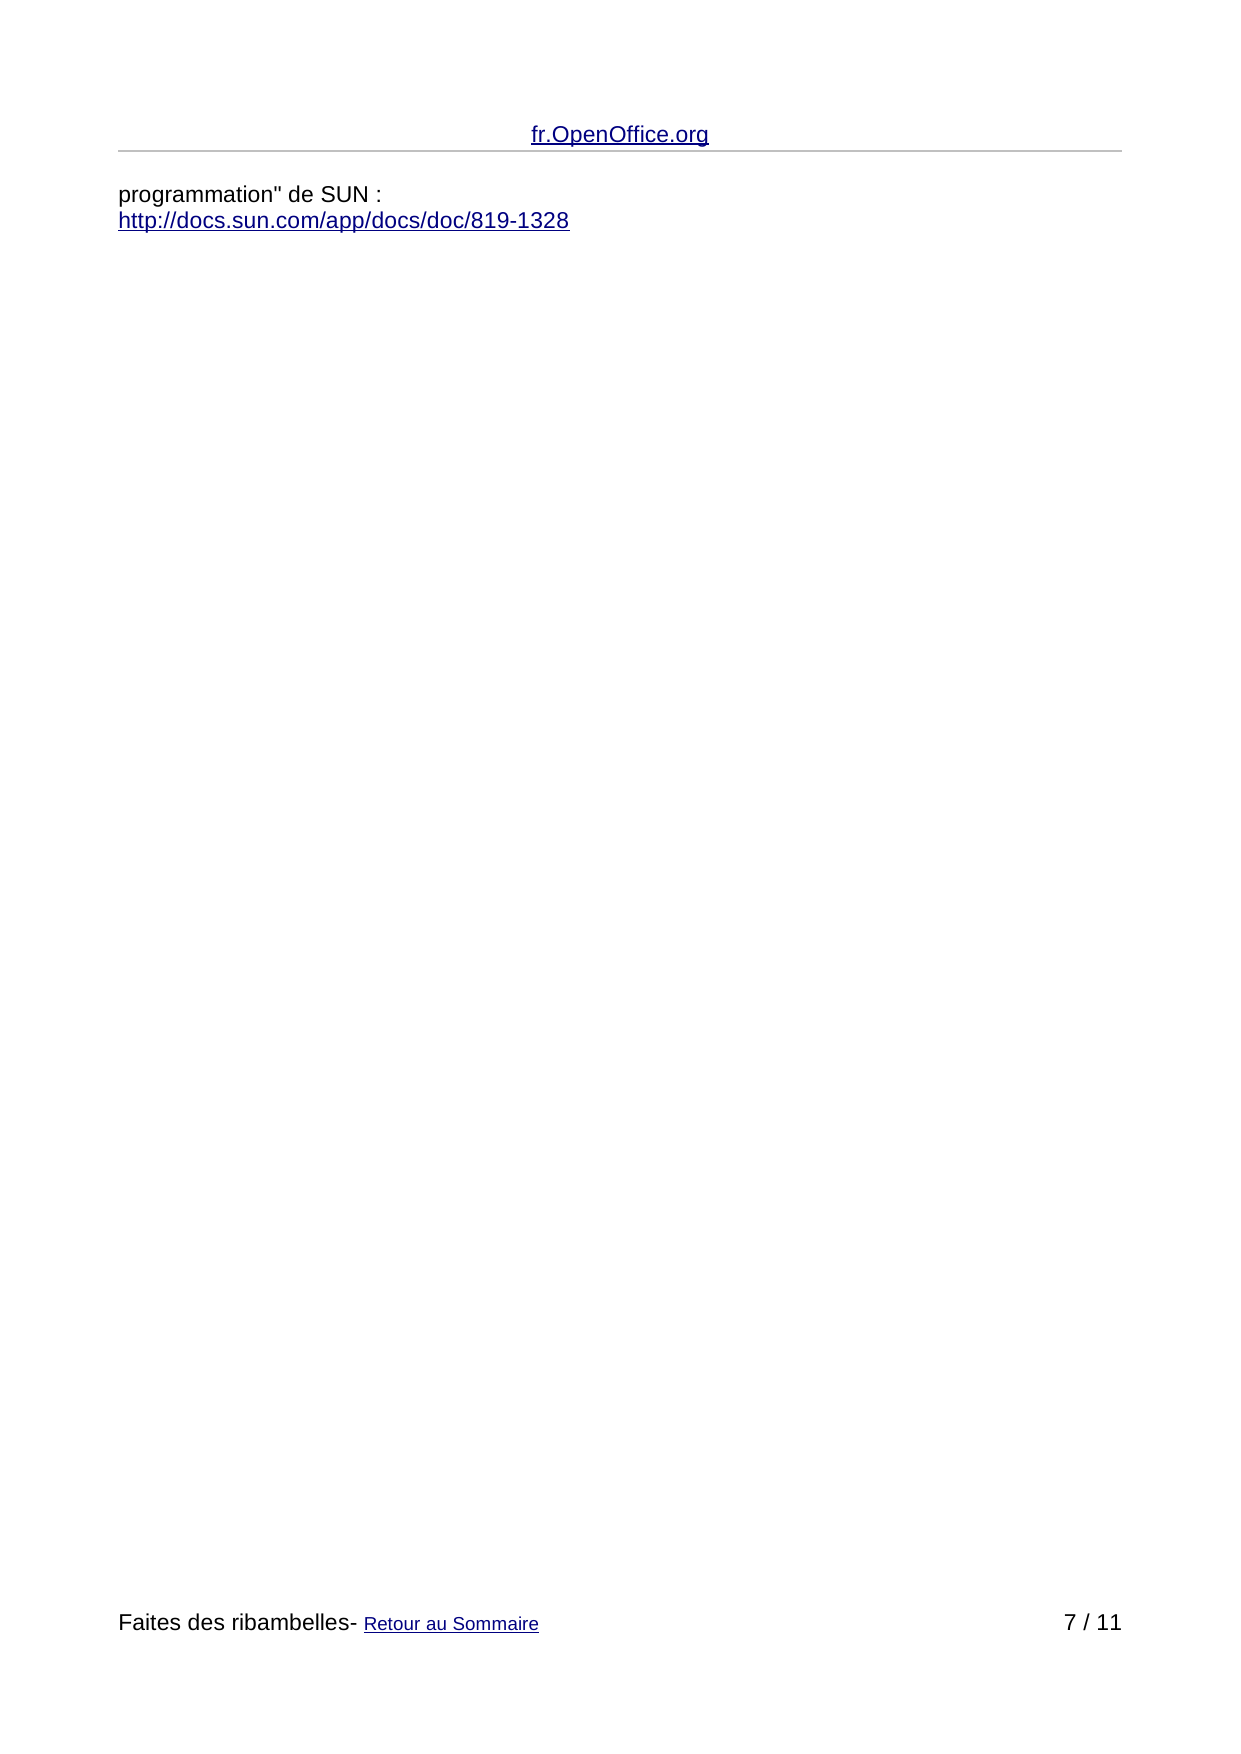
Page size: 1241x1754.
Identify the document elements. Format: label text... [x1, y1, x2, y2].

text programmation" de SUN : http://docs.sun.com/app/docs/doc/819-1328 [118, 182, 1122, 234]
